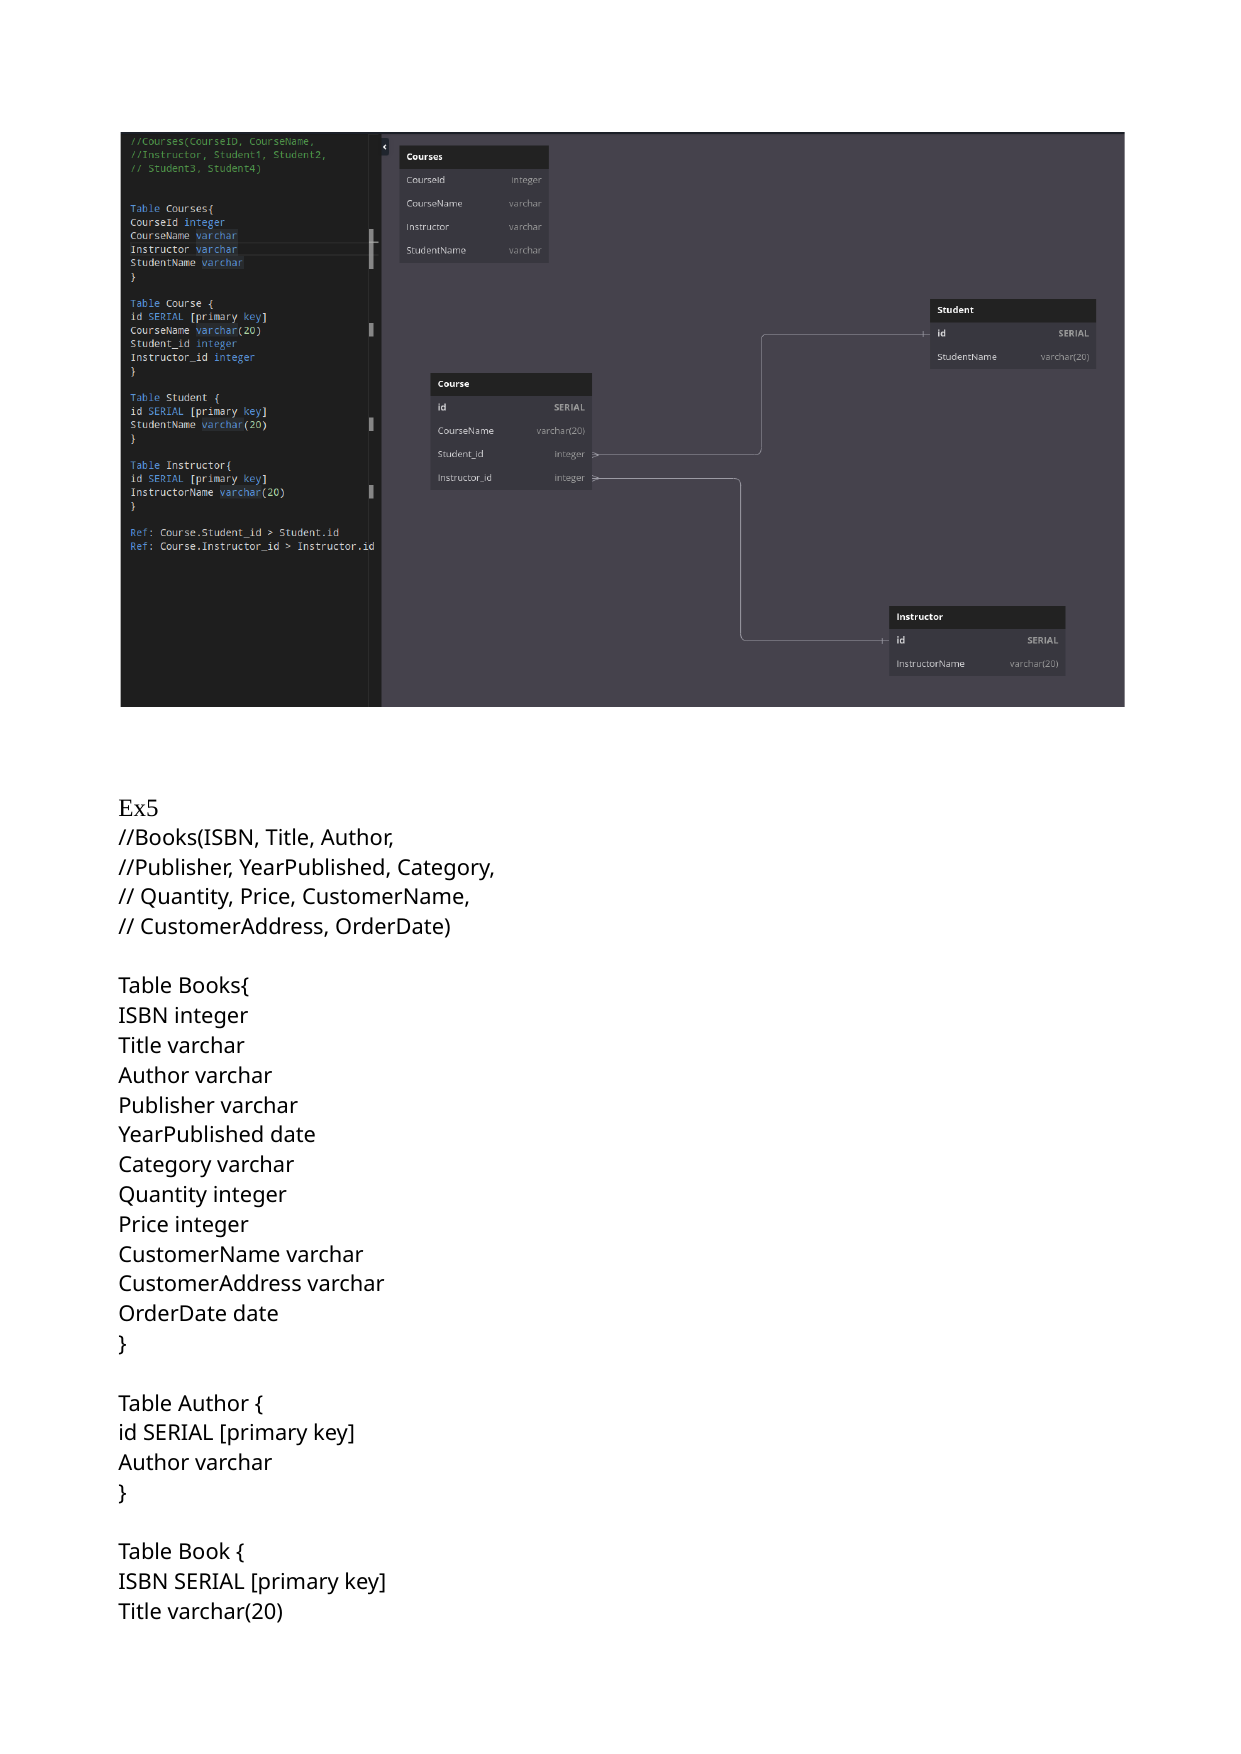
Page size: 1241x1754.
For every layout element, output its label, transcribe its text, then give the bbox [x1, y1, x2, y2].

text YearPublished date [118, 1119, 1122, 1149]
text Title varchar(20) [118, 1596, 1122, 1626]
text Table Books{ [118, 971, 1122, 1000]
text } [118, 1477, 1122, 1507]
picture [120, 132, 1125, 707]
text Author varchar [118, 1060, 1122, 1090]
text Author varchar [118, 1447, 1122, 1477]
text id SERIAL [primary key] [118, 1417, 1122, 1447]
text Table Book { [118, 1536, 1122, 1566]
text ISBN integer [118, 1000, 1122, 1030]
text } [118, 1328, 1122, 1358]
text Category varchar [118, 1149, 1122, 1179]
text OrderDate date [118, 1298, 1122, 1328]
text Table Author { [118, 1387, 1122, 1417]
text // Quantity, Price, CustomerName, [118, 881, 1122, 911]
text CustomerAddress varchar [118, 1268, 1122, 1298]
text Price integer [118, 1209, 1122, 1239]
text Title varchar [118, 1030, 1122, 1060]
text ISBN SERIAL [primary key] [118, 1566, 1122, 1596]
text Ex5 [118, 793, 1122, 822]
text //Publisher, YearPublished, Category, [118, 851, 1122, 881]
text Quantity integer [118, 1179, 1122, 1209]
text Publisher varchar [118, 1090, 1122, 1119]
text // CustomerAddress, OrderDate) [118, 911, 1122, 941]
text //Books(ISBN, Title, Author, [118, 822, 1122, 851]
text CustomerName varchar [118, 1239, 1122, 1268]
